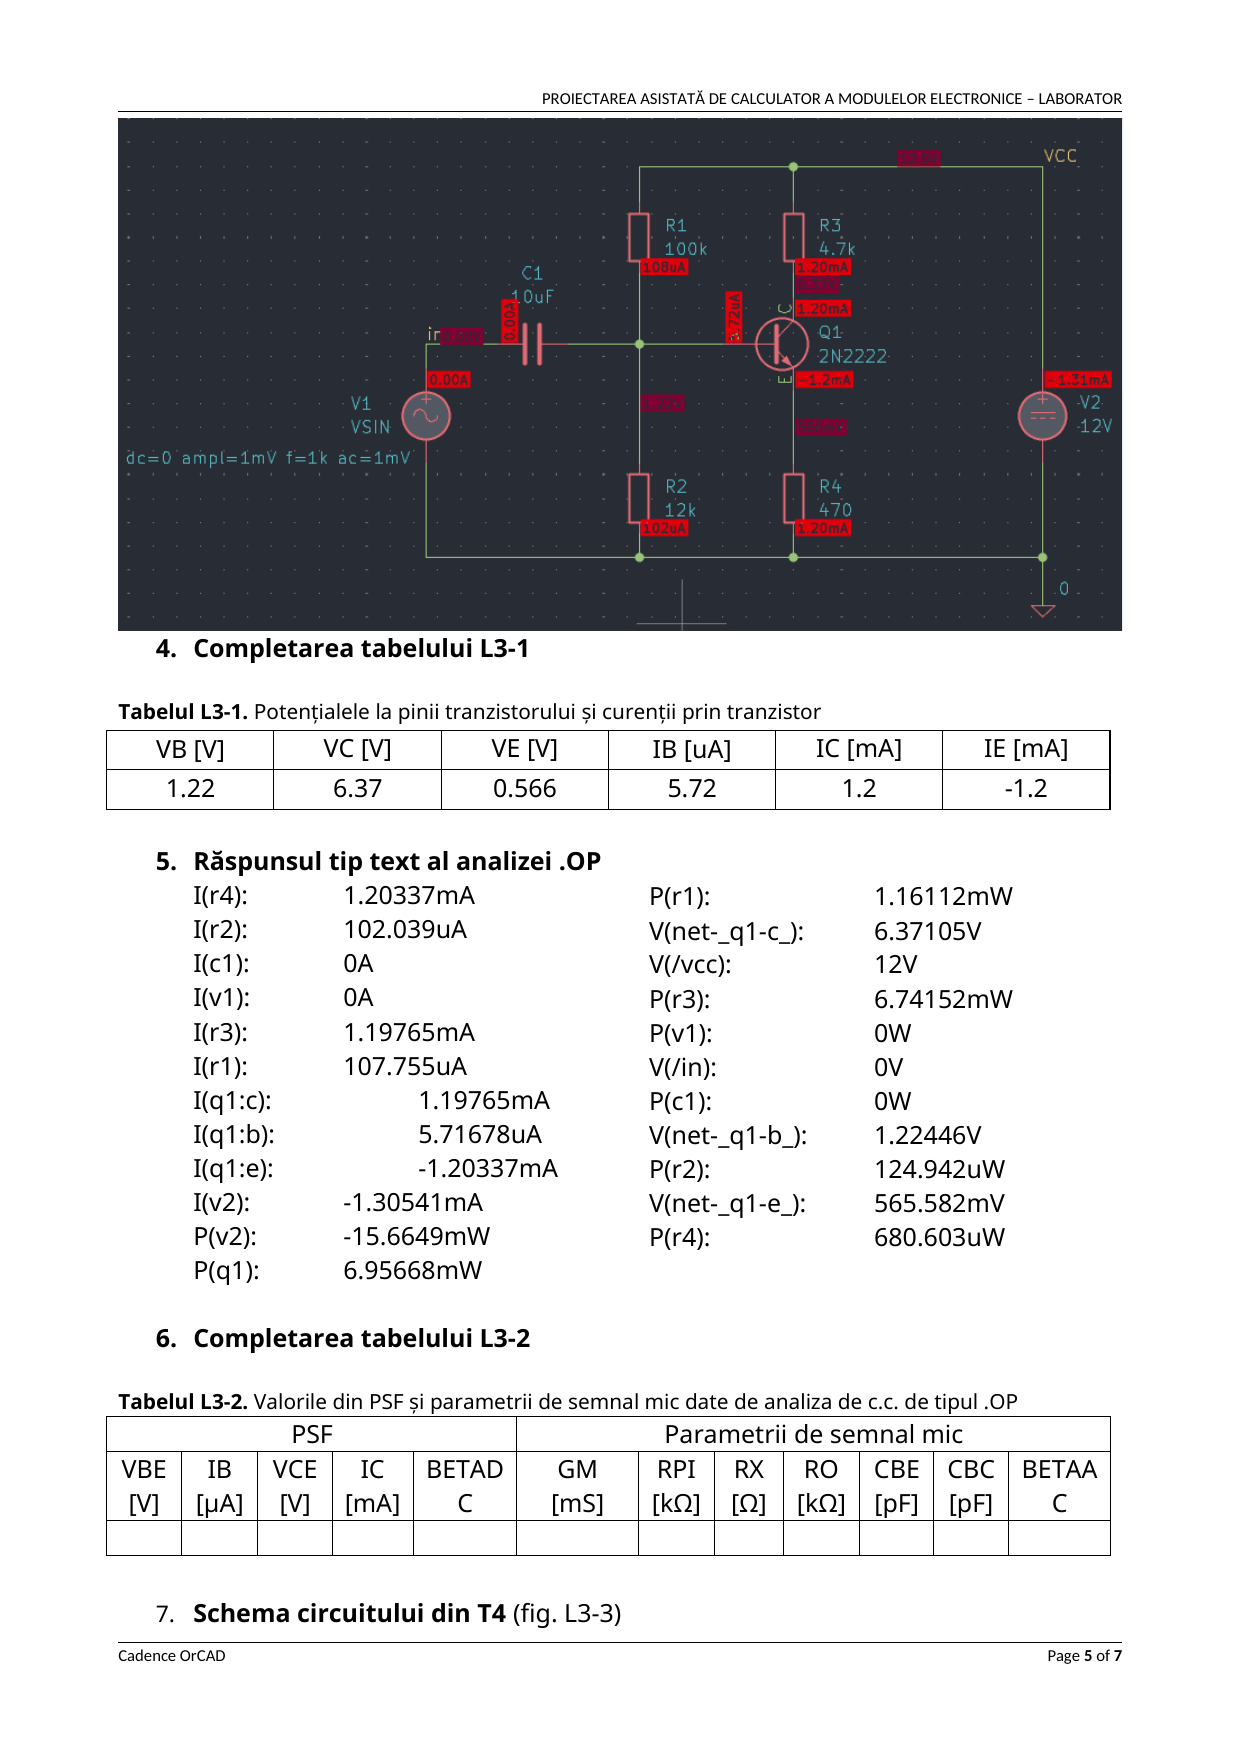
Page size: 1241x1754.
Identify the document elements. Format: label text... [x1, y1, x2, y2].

table_cell BETADC [414, 1452, 516, 1520]
table_cell IC [mA] [333, 1452, 413, 1520]
table_cell IB [µA] [182, 1452, 257, 1520]
list I(r4): 1.20337mA [193, 878, 1122, 912]
table_cell 0.566 [442, 770, 608, 809]
table_cell -1.2 [943, 770, 1109, 809]
list I(c1): 0A [193, 946, 1122, 980]
table_cell RX [Ω] [715, 1452, 783, 1520]
table_cell VCE [V] [258, 1452, 332, 1520]
table_cell [934, 1521, 1008, 1555]
list I(q1:e): -1.20337mA [193, 1150, 1122, 1184]
list Schema circuitului din T4 (fig. L3-3) [156, 1595, 1122, 1629]
table_cell 1.22 [107, 770, 273, 809]
table_cell [107, 1521, 181, 1555]
table_cell 5.72 [609, 770, 775, 809]
table_cell BETAAC [1009, 1452, 1110, 1520]
picture [118, 118, 1123, 631]
table_cell [333, 1521, 413, 1555]
table_cell CBE [pF] [860, 1452, 933, 1520]
table_cell CBC [pF] [934, 1452, 1008, 1520]
text Tabelul L3-1. Potențialele la pinii tranzistorului și curenții prin tranzistor [118, 697, 1122, 726]
table_header PSF [107, 1417, 516, 1451]
table_cell RPI [kΩ] [639, 1452, 714, 1520]
text Tabelul L3-2. Valorile din PSF și parametrii de semnal mic date de analiza de c.c. de tipul .OP [118, 1387, 1122, 1416]
table_cell 6.37 [274, 770, 441, 809]
table_cell [258, 1521, 332, 1555]
list I(q1:c): 1.19765mA [193, 1082, 1122, 1116]
list I(r2): 102.039uA [193, 912, 1122, 946]
table_header VC [V] [274, 731, 441, 769]
table_header IB [uA] [609, 731, 775, 769]
table_cell [517, 1521, 638, 1555]
list I(q1:b): 5.71678uA [193, 1116, 1122, 1150]
table_header IE [mA] [943, 731, 1109, 769]
table_cell [182, 1521, 257, 1555]
table_cell VBE [V] [107, 1452, 181, 1520]
list Răspunsul tip text al analizei .OP [156, 844, 1122, 878]
table_cell RO [kΩ] [784, 1452, 859, 1520]
table_cell [715, 1521, 783, 1555]
text P(q1): 6.95668mW [118, 1253, 1122, 1287]
table_cell GM [mS] [517, 1452, 638, 1520]
list P(v2): -15.6649mW [193, 1218, 1122, 1253]
table_header VB [V] [107, 731, 273, 769]
table_cell [860, 1521, 933, 1555]
table_header IC [mA] [776, 731, 942, 769]
table_header Parametrii de semnal mic [517, 1417, 1110, 1451]
table_cell [639, 1521, 714, 1555]
table_cell [414, 1521, 516, 1555]
list I(r3): 1.19765mA [193, 1014, 1122, 1048]
list I(v2): -1.30541mA [193, 1184, 1122, 1218]
list I(v1): 0A [193, 980, 1122, 1014]
table_cell 1.2 [776, 770, 942, 809]
table_cell [784, 1521, 859, 1555]
list Completarea tabelului L3-1 [156, 631, 1122, 665]
list I(r1): 107.755uA [193, 1048, 1122, 1082]
table_header VE [V] [442, 731, 608, 769]
list Completarea tabelului L3-2 [156, 1321, 1122, 1355]
table_cell [1009, 1521, 1110, 1555]
